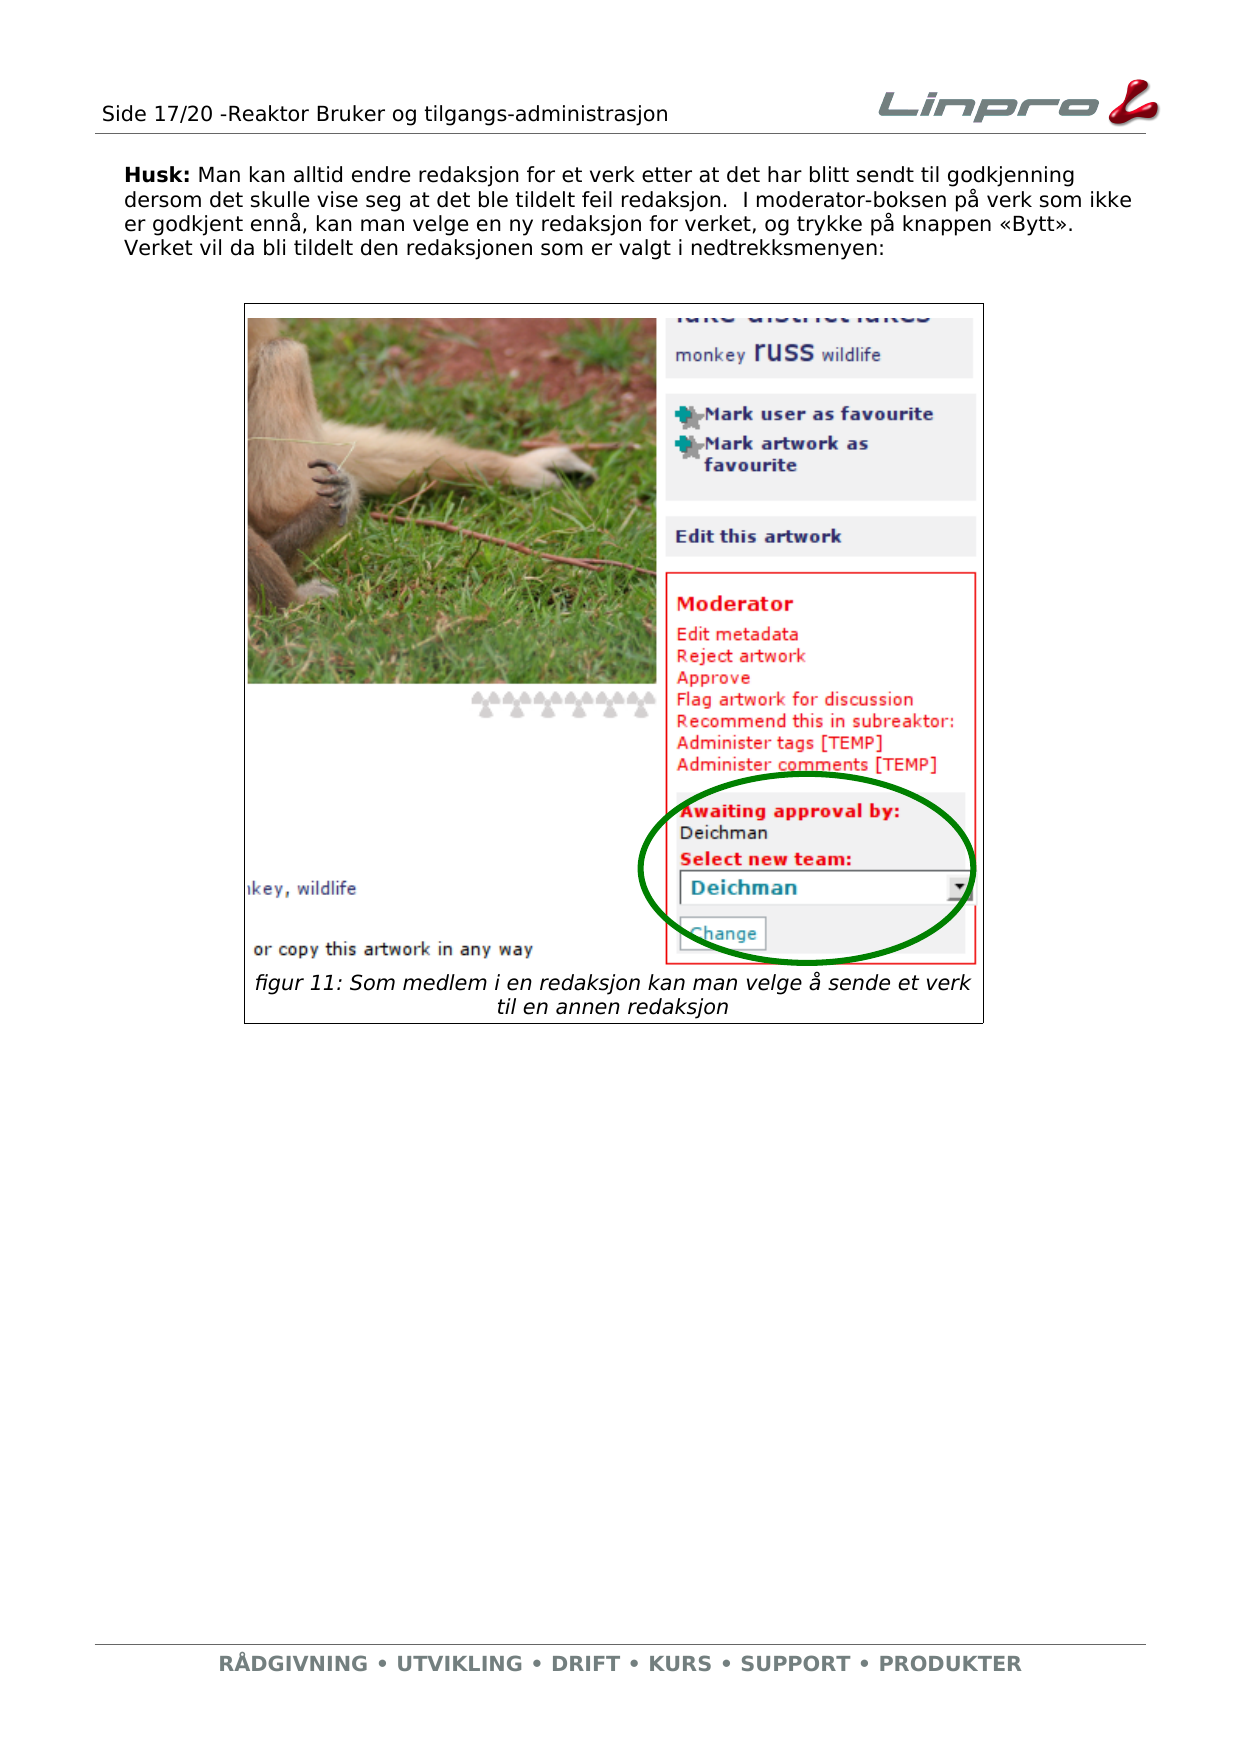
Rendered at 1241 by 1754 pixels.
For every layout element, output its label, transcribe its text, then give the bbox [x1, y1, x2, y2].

text Husk: Man kan alltid endre redaksjon for et verk etter at det har blitt sendt til godkjenning dersom det skulle vise seg at det ble tildelt feil redaksjon. I moderator-boksen på verk som ikke er godkjent ennå, kan man velge en ny redaksjon for verket, og trykke på knappen «Bytt». Verket vil da bli tildelt den redaksjonen som er valgt i nedtrekksmenyen: [124, 163, 1146, 261]
picture [878, 78, 1162, 128]
picture [247, 318, 981, 971]
text figur 11: Som medlem i en redaksjon kan man velge å sende et verk til en annen redaksjon [247, 971, 980, 1019]
